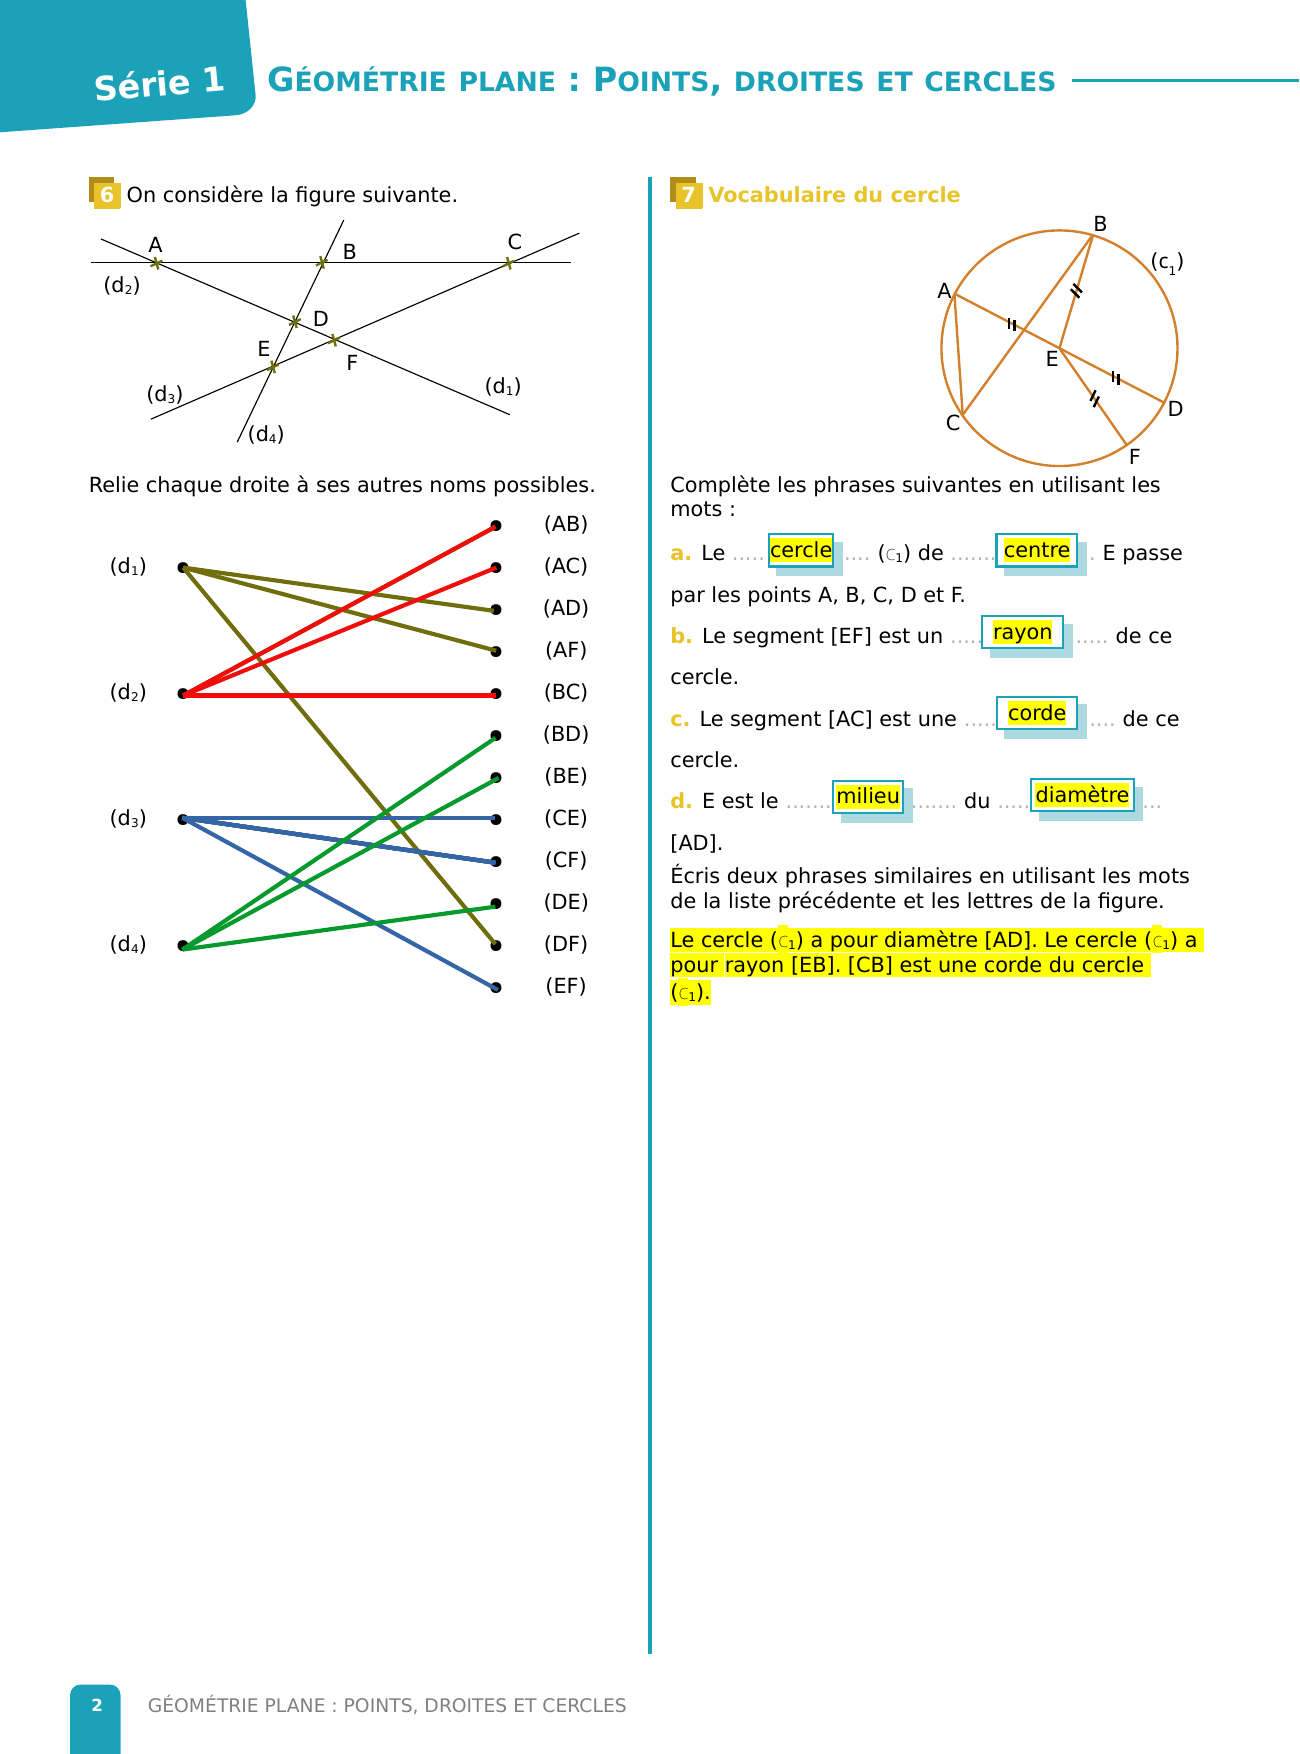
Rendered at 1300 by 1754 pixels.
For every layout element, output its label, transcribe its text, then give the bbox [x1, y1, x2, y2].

table_cell [385, 923, 485, 965]
table_header [485, 503, 509, 545]
list cercle [770, 538, 832, 562]
table_cell [313, 613, 364, 629]
table_cell [435, 797, 485, 816]
table_cell [173, 923, 196, 965]
table_cell [269, 587, 362, 607]
table_cell [457, 575, 485, 587]
table_cell [173, 713, 196, 755]
table_header [468, 536, 485, 545]
list milieu [834, 784, 902, 809]
table_cell [485, 671, 509, 713]
table_cell [485, 587, 509, 629]
table_cell [196, 545, 455, 587]
table_cell (CF) [509, 839, 629, 881]
table_cell [345, 587, 377, 591]
table_cell [485, 545, 509, 587]
table_cell [90, 965, 172, 1007]
table_cell [173, 965, 196, 1007]
list Le segment [EF] est un ........................ de ce cercle. [670, 610, 1211, 693]
table_cell [196, 713, 335, 755]
table_cell [296, 844, 365, 881]
table_cell [390, 797, 457, 816]
table_cell [235, 660, 257, 671]
table_cell (BE) [509, 755, 629, 797]
table_cell [199, 823, 308, 839]
table_cell (DF) [509, 923, 629, 965]
table_cell [228, 839, 336, 873]
table_cell [235, 881, 297, 918]
table_cell (d2) [90, 671, 172, 713]
table_cell [196, 797, 382, 816]
table_cell [90, 755, 172, 797]
list Le ..................... (c1) de ...................... E passe par les points A, B, C, D et F. [670, 528, 1211, 610]
table_cell [381, 587, 440, 597]
table_cell [310, 881, 462, 920]
subtitle Relie chaque droite à ses autres noms possibles. [88, 473, 623, 497]
table_cell [485, 965, 509, 1007]
table_cell [196, 588, 230, 629]
table_cell [393, 834, 404, 839]
table_cell [90, 629, 172, 671]
table_cell [198, 671, 283, 693]
table_cell [377, 797, 402, 808]
table_cell [399, 913, 474, 923]
table_cell [273, 671, 485, 693]
table_cell [252, 666, 265, 671]
table_cell [173, 881, 196, 923]
table_cell (DE) [509, 881, 629, 923]
table_cell [238, 887, 367, 923]
table_cell [426, 856, 485, 881]
list E est le .......................... du ......................... [AD]. [670, 776, 1211, 858]
table_cell [406, 820, 485, 839]
table_cell (EF) [509, 965, 629, 1007]
table_cell [173, 545, 196, 587]
list diamètre [1032, 783, 1132, 807]
table_cell [196, 671, 222, 685]
table_cell [352, 820, 397, 839]
table_cell (d4) [90, 923, 172, 965]
table_cell [308, 713, 485, 755]
table_cell [427, 629, 485, 645]
table_cell [295, 698, 485, 713]
table_cell [485, 629, 509, 671]
table_cell [485, 839, 509, 881]
table_cell (BD) [509, 713, 629, 755]
table_cell [196, 923, 216, 937]
subtitle On considère la figure suivante. [114, 177, 629, 208]
table_cell [238, 629, 300, 652]
table_cell [198, 923, 353, 945]
table_cell [261, 629, 338, 660]
table_header (AB) [509, 503, 629, 545]
table_header [90, 503, 172, 545]
table_cell [476, 749, 485, 755]
table_cell [470, 789, 485, 797]
table_cell [90, 587, 172, 629]
table_cell [90, 881, 172, 923]
table_cell (d1) [90, 545, 172, 587]
table_header [196, 503, 485, 545]
table_cell [173, 839, 196, 881]
table_cell [384, 839, 412, 848]
table_cell [196, 829, 215, 839]
table_cell [391, 545, 485, 587]
list corde [998, 701, 1076, 725]
table_cell [350, 597, 406, 615]
table_cell [196, 926, 446, 965]
subtitle Le cercle (c1) a pour diamètre [AD]. Le cercle (c1) a pour rayon [EB]. [CB] est une corde du cercle (c1). [670, 925, 1205, 1006]
table_header [173, 503, 196, 545]
table_cell [414, 755, 485, 797]
table_cell [196, 629, 252, 671]
list rayon [983, 620, 1062, 644]
table_cell [231, 577, 300, 587]
table_cell [485, 755, 509, 797]
table_cell [173, 755, 196, 797]
table_cell [485, 923, 509, 965]
table_cell (BC) [509, 671, 629, 713]
table_cell (AF) [509, 629, 629, 671]
subtitle Écris deux phrases similaires en utilisant les mots de la liste précédente et les lettres de la figure. [670, 864, 1205, 913]
table_cell [447, 881, 485, 908]
table_cell [196, 698, 300, 713]
table_cell [315, 848, 439, 881]
table_cell [459, 965, 485, 979]
table_cell [428, 587, 485, 607]
table_cell [412, 839, 485, 858]
table_cell [196, 574, 244, 587]
table_cell [473, 911, 485, 923]
table_cell (d3) [90, 797, 172, 839]
table_cell [196, 839, 284, 881]
table_cell (AD) [509, 587, 629, 629]
table_cell [267, 629, 485, 671]
table_cell [173, 629, 196, 671]
table_cell [397, 820, 414, 827]
list Le segment [AC] est une ....................... de ce cercle. [670, 693, 1211, 776]
table_cell [173, 671, 196, 713]
table_cell [382, 603, 485, 629]
table_cell [90, 713, 172, 755]
table_cell [485, 881, 509, 923]
table_cell [196, 881, 278, 923]
table_cell [196, 755, 369, 797]
subtitle Complète les phrases suivantes en utilisant les mots : [670, 473, 1205, 522]
table_cell [485, 713, 509, 755]
table_cell [485, 797, 509, 839]
table_cell [220, 820, 368, 838]
table_cell [354, 621, 402, 629]
subtitle Vocabulaire du cercle [696, 177, 1211, 208]
list centre [998, 538, 1076, 562]
table_cell (AC) [509, 545, 629, 587]
table_cell [196, 965, 485, 1007]
table_cell [173, 587, 196, 629]
table_cell [343, 755, 464, 797]
table_cell [173, 797, 196, 839]
table_cell [352, 839, 379, 843]
table_cell [203, 587, 334, 629]
table_cell (CE) [509, 797, 629, 839]
table_cell [90, 839, 172, 881]
